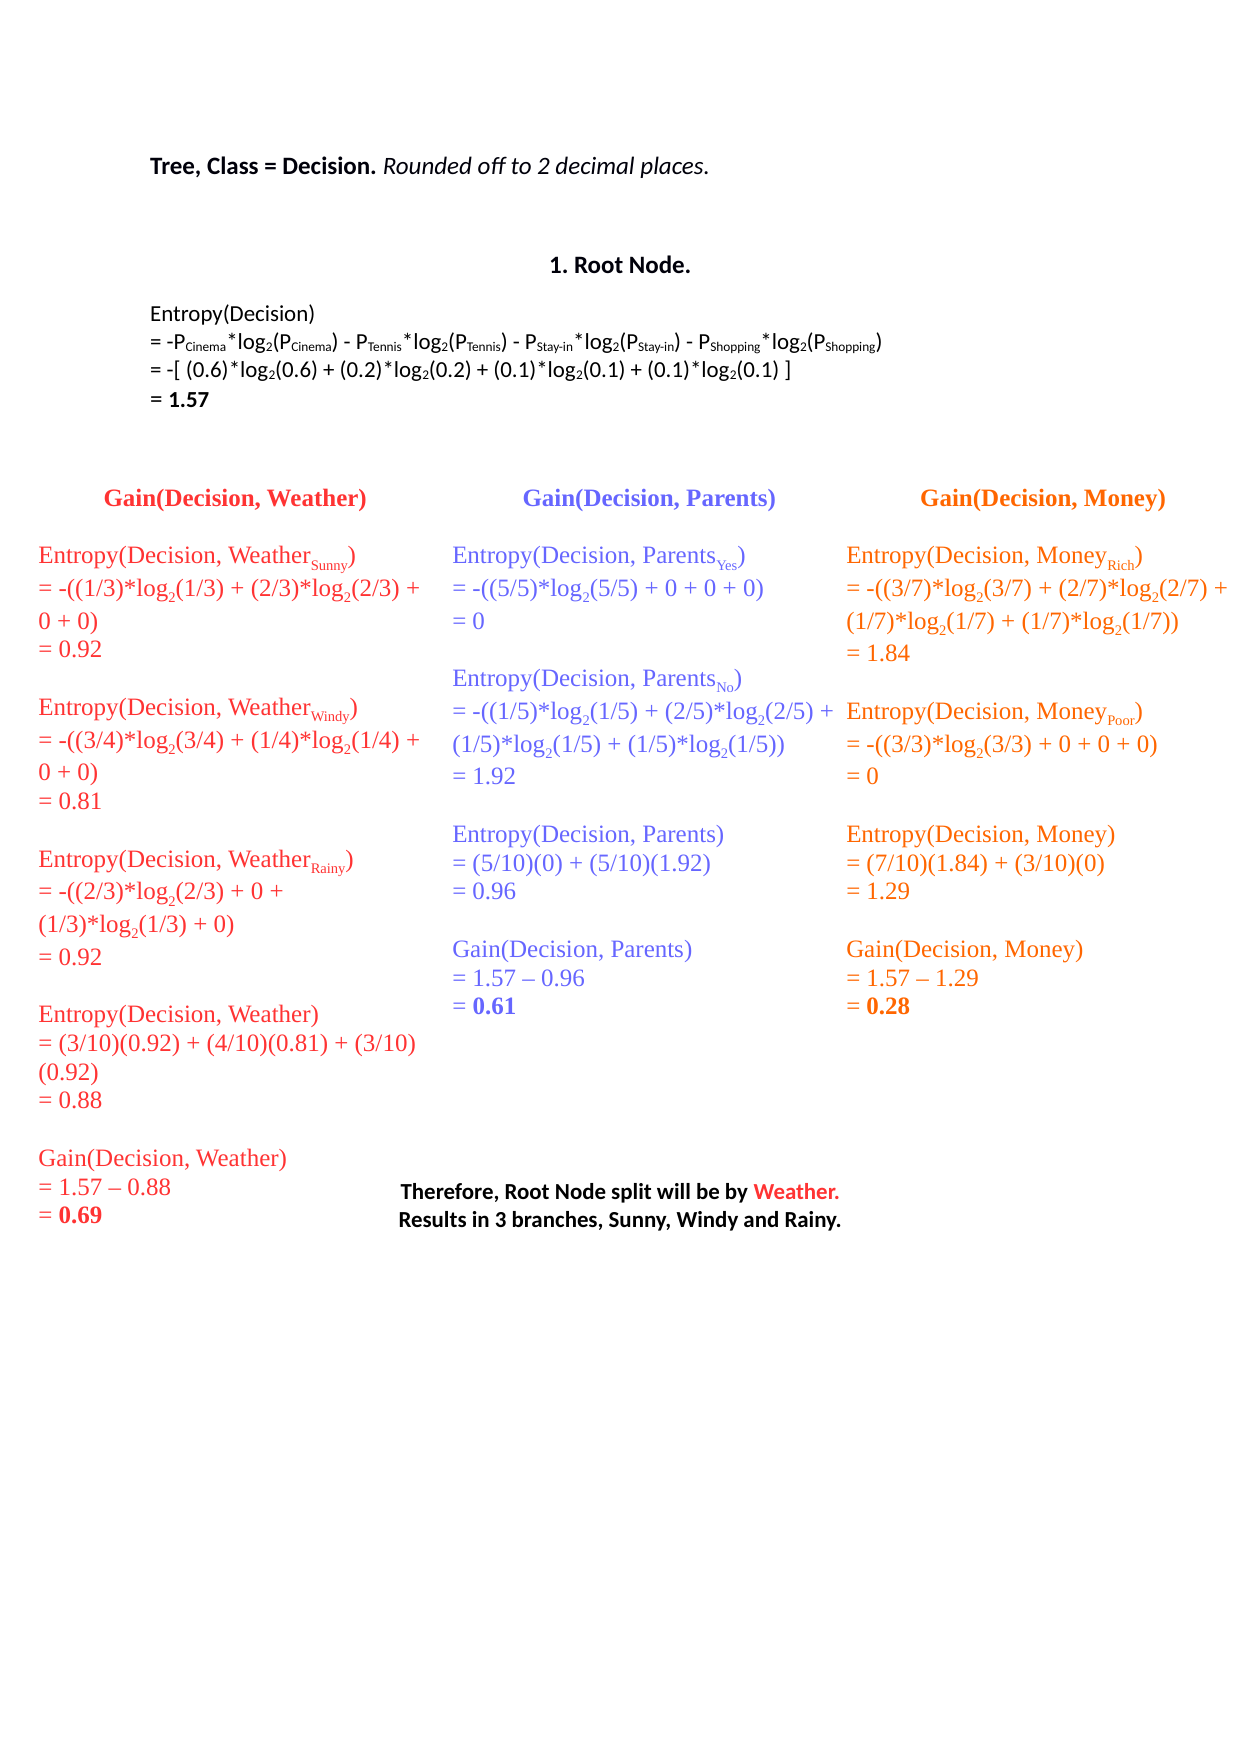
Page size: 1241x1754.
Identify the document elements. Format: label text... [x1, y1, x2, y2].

text Therefore, Root Node split will be by Weather. [150, 1177, 1090, 1205]
text = -[ (0.6)*log2(0.6) + (0.2)*log2(0.2) + (0.1)*log2(0.1) + (0.1)*log2(0.1) ] [150, 355, 1090, 383]
text = -PCinema*log2(PCinema) - PTennis*log2(PTennis) - PStay-in*log2(PStay-in) - PShopping*log2(PShopping) [150, 327, 1090, 355]
text Tree, Class = Decision. Rounded off to 2 decimal places. [150, 150, 1090, 181]
text Results in 3 branches, Sunny, Windy and Rainy. [150, 1205, 1090, 1233]
text = 1.57 [150, 383, 1090, 413]
text 1. Root Node. [150, 249, 1090, 280]
text Entropy(Decision) [150, 299, 1090, 327]
